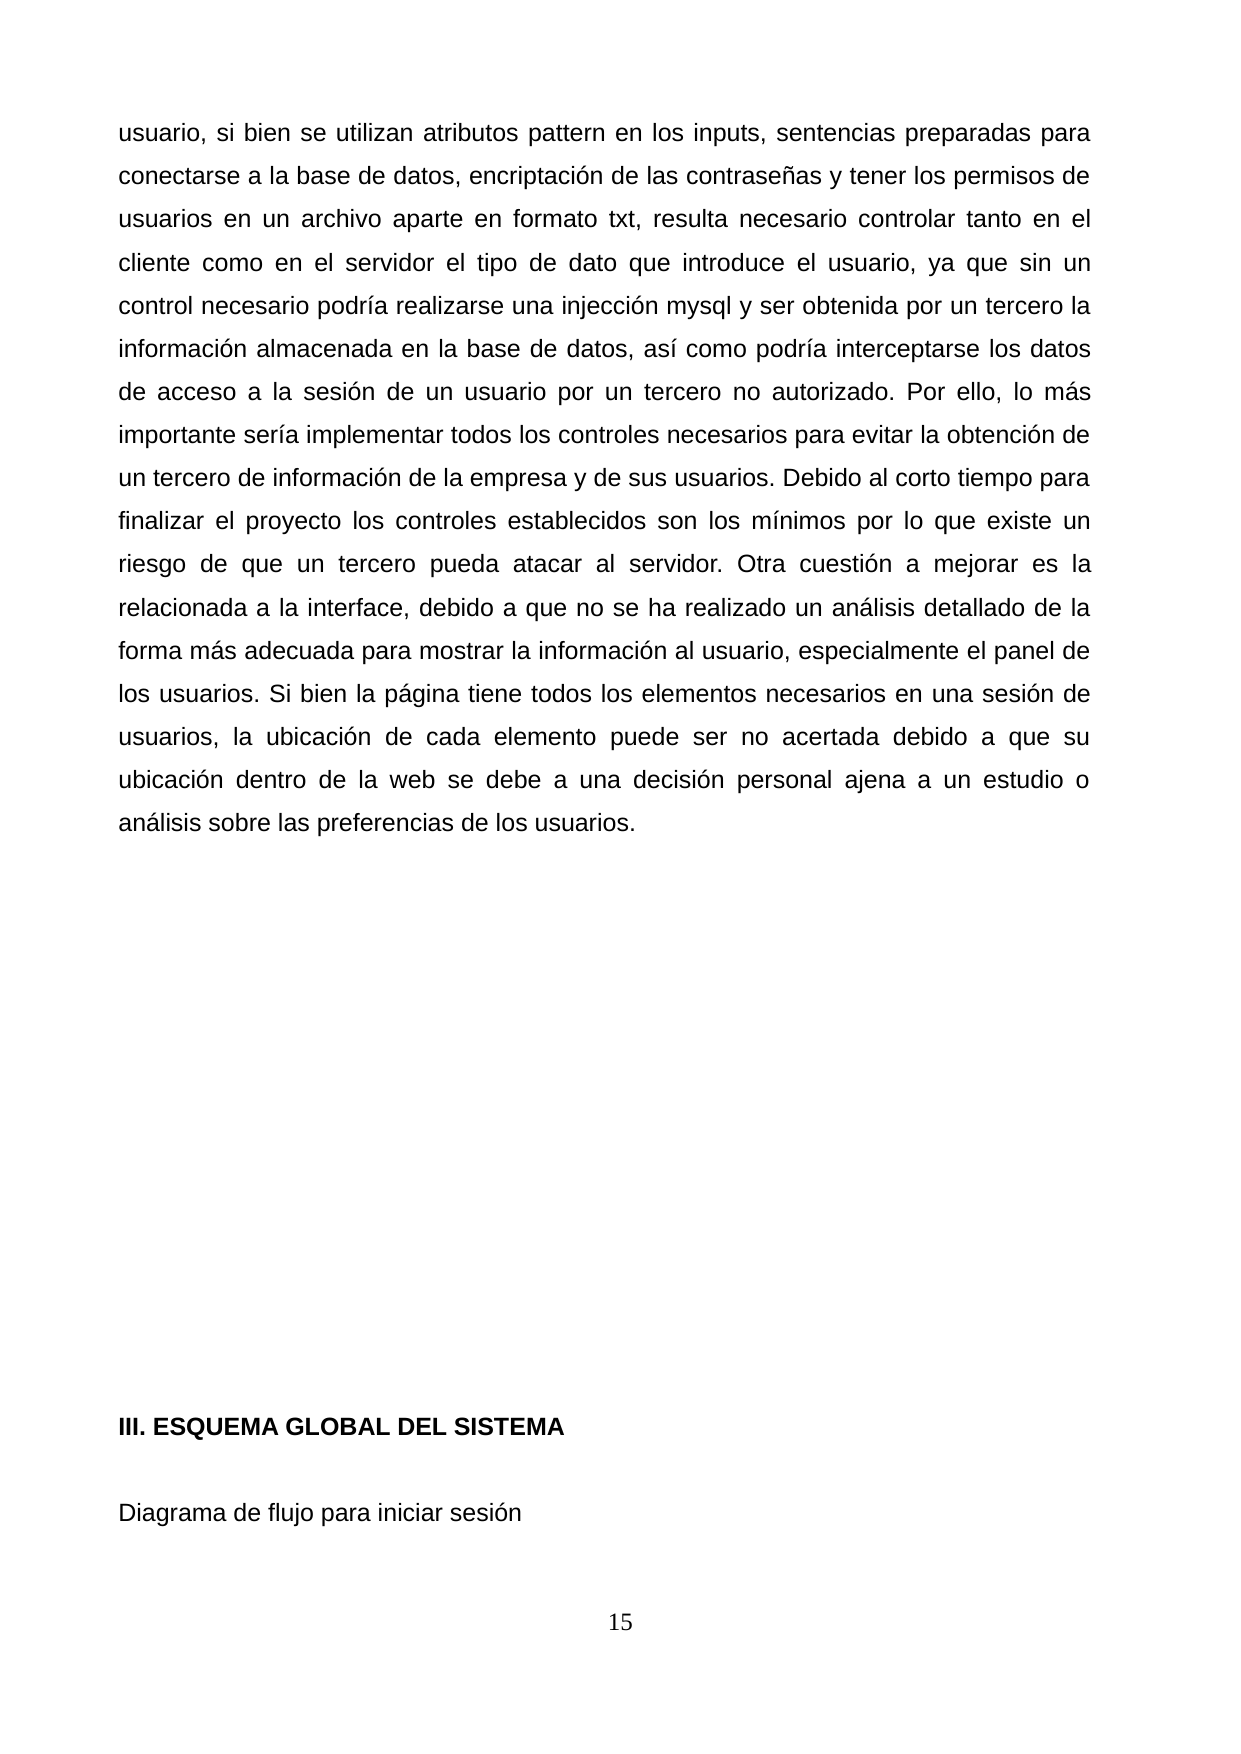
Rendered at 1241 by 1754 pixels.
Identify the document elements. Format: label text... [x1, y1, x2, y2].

text usuario, si bien se utilizan atributos pattern en los inputs, sentencias preparadas para conectarse a la base de datos, encriptación de las contraseñas y tener los permisos de usuarios en un archivo aparte en formato txt, resulta necesario controlar tanto en el cliente como en el servidor el tipo de dato que introduce el usuario, ya que sin un control necesario podría realizarse una injección mysql y ser obtenida por un tercero la información almacenada en la base de datos, así como podría interceptarse los datos de acceso a la sesión de un usuario por un tercero no autorizado. Por ello, lo más importante sería implementar todos los controles necesarios para evitar la obtención de un tercero de información de la empresa y de sus usuarios. Debido al corto tiempo para finalizar el proyecto los controles establecidos son los mínimos por lo que existe un riesgo de que un tercero pueda atacar al servidor. Otra cuestión a mejorar es la relacionada a la interface, debido a que no se ha realizado un análisis detallado de la forma más adecuada para mostrar la información al usuario, especialmente el panel de los usuarios. Si bien la página tiene todos los elementos necesarios en una sesión de usuarios, la ubicación de cada elemento puede ser no acertada debido a que su ubicación dentro de la web se debe a una decisión personal ajena a un estudio o análisis sobre las preferencias de los usuarios. [118, 118, 1093, 837]
text III. ESQUEMA GLOBAL DEL SISTEMA [118, 1412, 1093, 1441]
text Diagrama de flujo para iniciar sesión [118, 1498, 1093, 1527]
